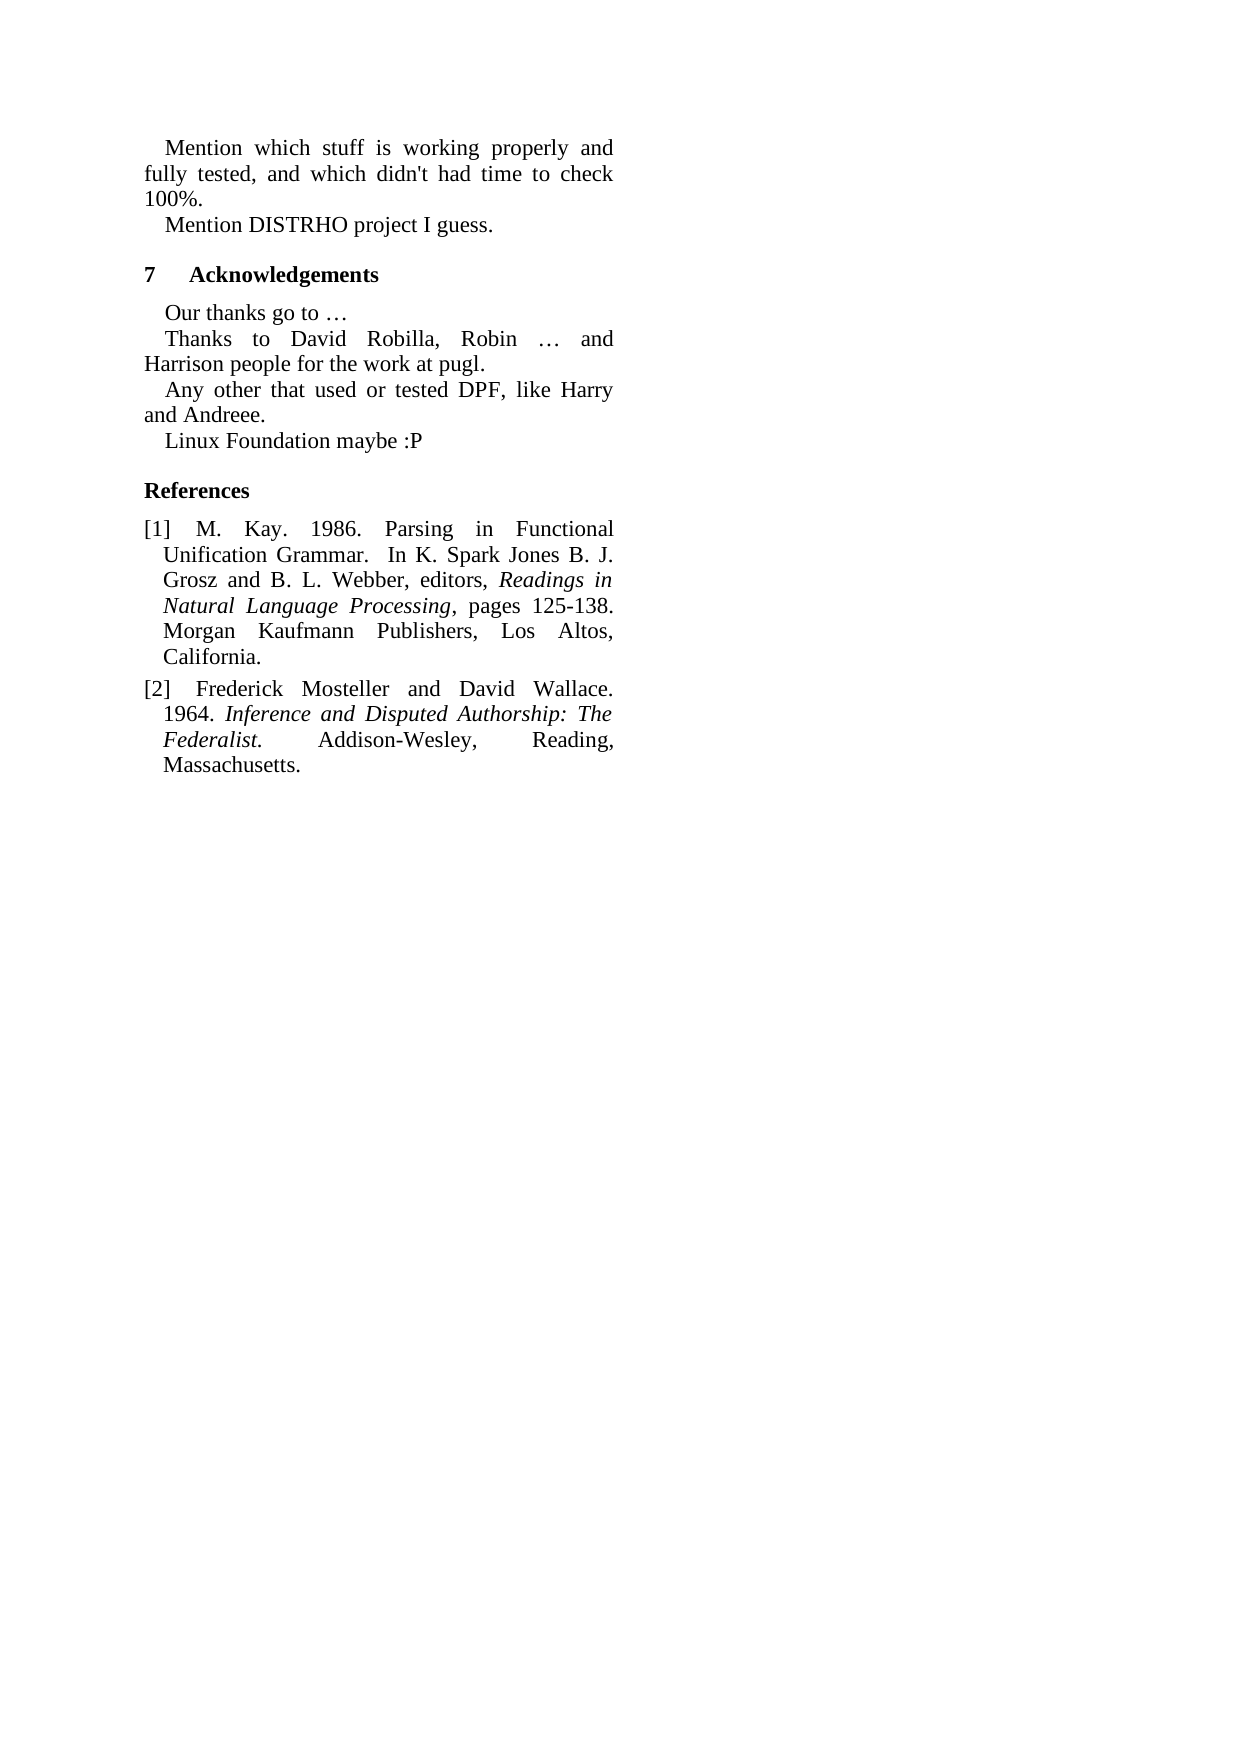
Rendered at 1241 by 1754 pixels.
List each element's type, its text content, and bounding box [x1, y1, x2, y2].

text Thanks to David Robilla, Robin … and Harrison people for the work at pugl. [144, 326, 614, 377]
text [2] Frederick Mosteller and David Wallace. 1964. Inference and Disputed Authorship: The Federalist. Addison-Wesley, Reading, Massachusetts. [144, 676, 614, 778]
text [1] M. Kay. 1986. Parsing in Functional Unification Grammar. In K. Spark Jones B. J. Grosz and B. L. Webber, editors, Readings in Natural Language Processing, pages 125-138. Morgan Kaufmann Publishers, Los Altos, California. [144, 516, 614, 669]
text Mention DISTRHO project I guess. [144, 212, 614, 237]
text Any other that used or tested DPF, like Harry and Andreee. [144, 377, 614, 428]
text Our thanks go to … [144, 300, 614, 326]
subtitle Acknowledgements [144, 262, 614, 288]
text Mention which stuff is working properly and fully tested, and which didn't had time to check 100%. [144, 135, 614, 212]
text Linux Foundation maybe :P [144, 428, 614, 453]
subtitle References [144, 478, 614, 504]
